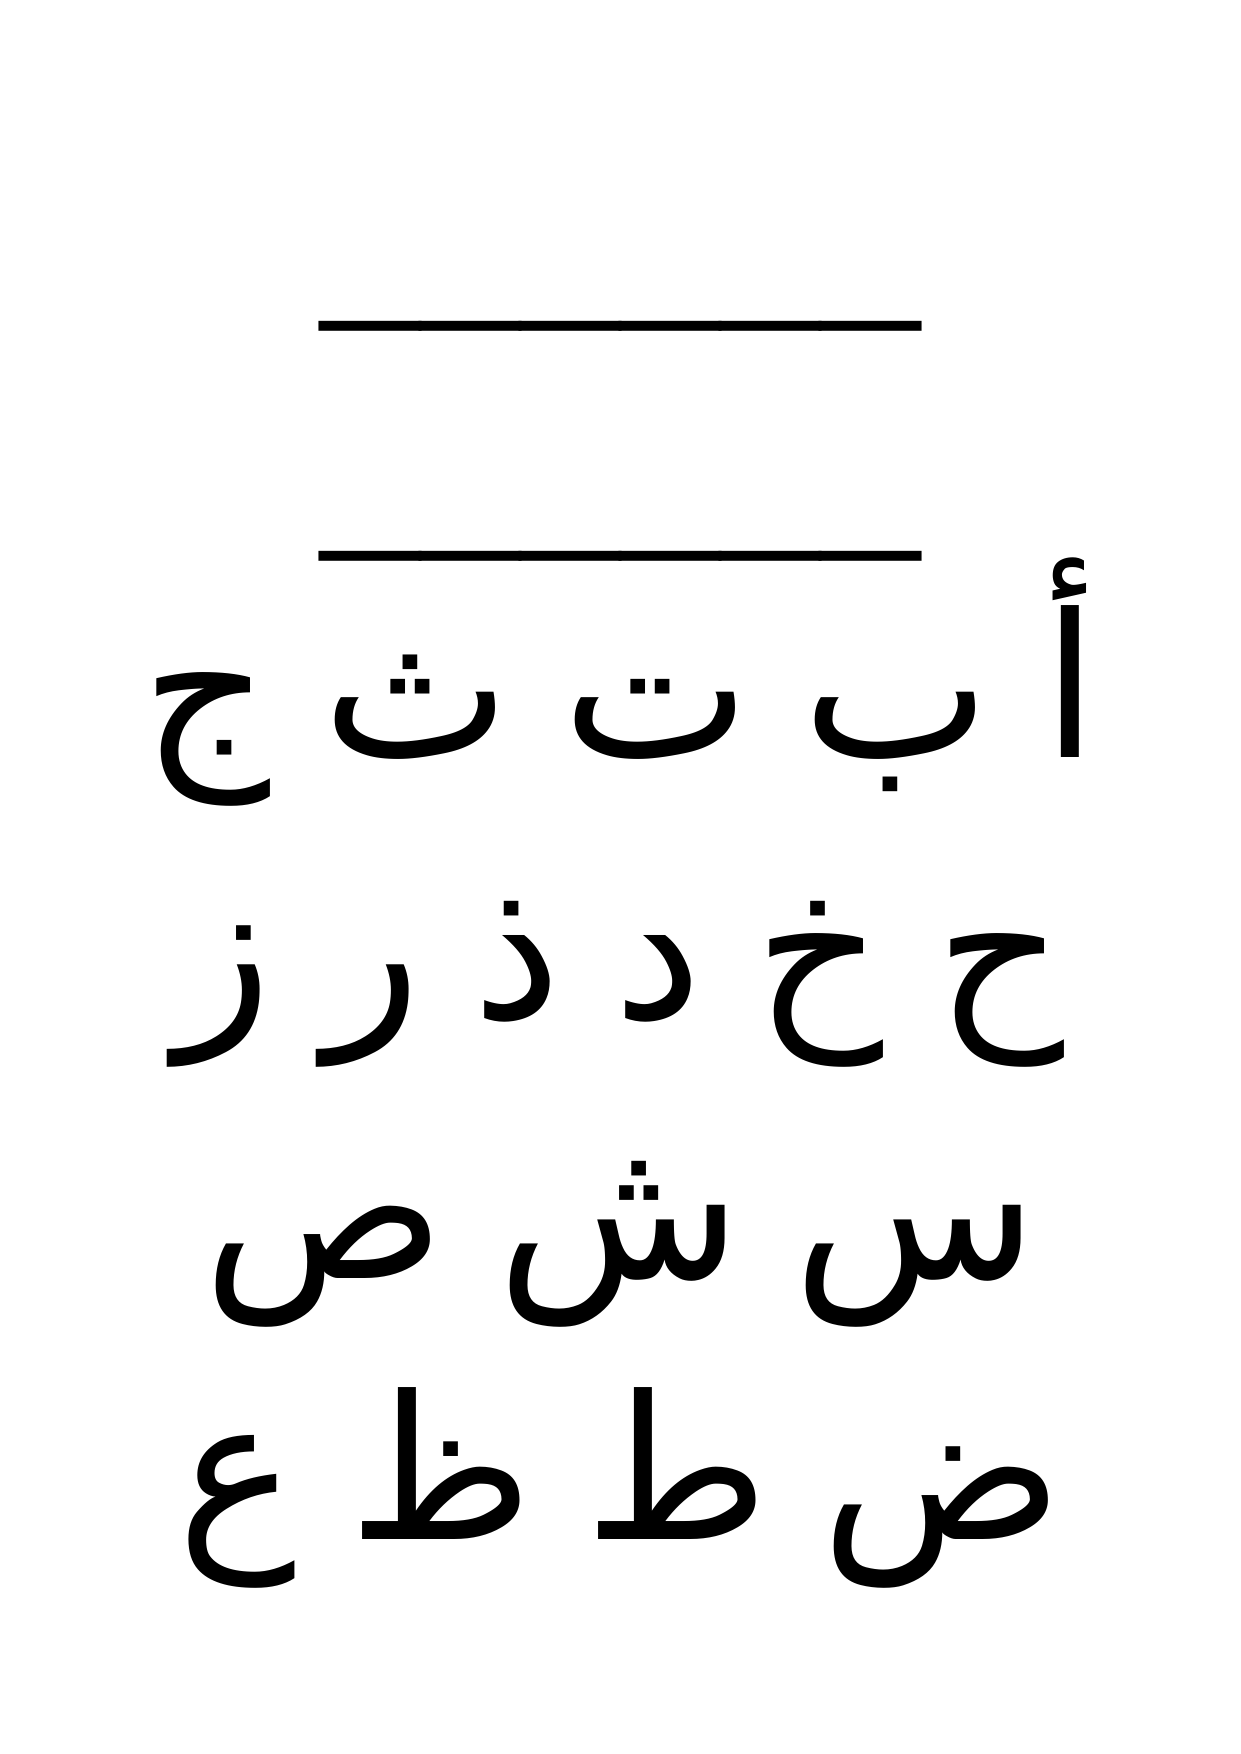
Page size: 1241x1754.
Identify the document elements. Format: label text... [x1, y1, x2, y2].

text ______ [118, 348, 1122, 578]
text أ ب ت ث ج ح خ د ذ ر ز س ش ص ض ط ظ ع [118, 578, 1122, 1621]
text ______ [118, 118, 1122, 348]
